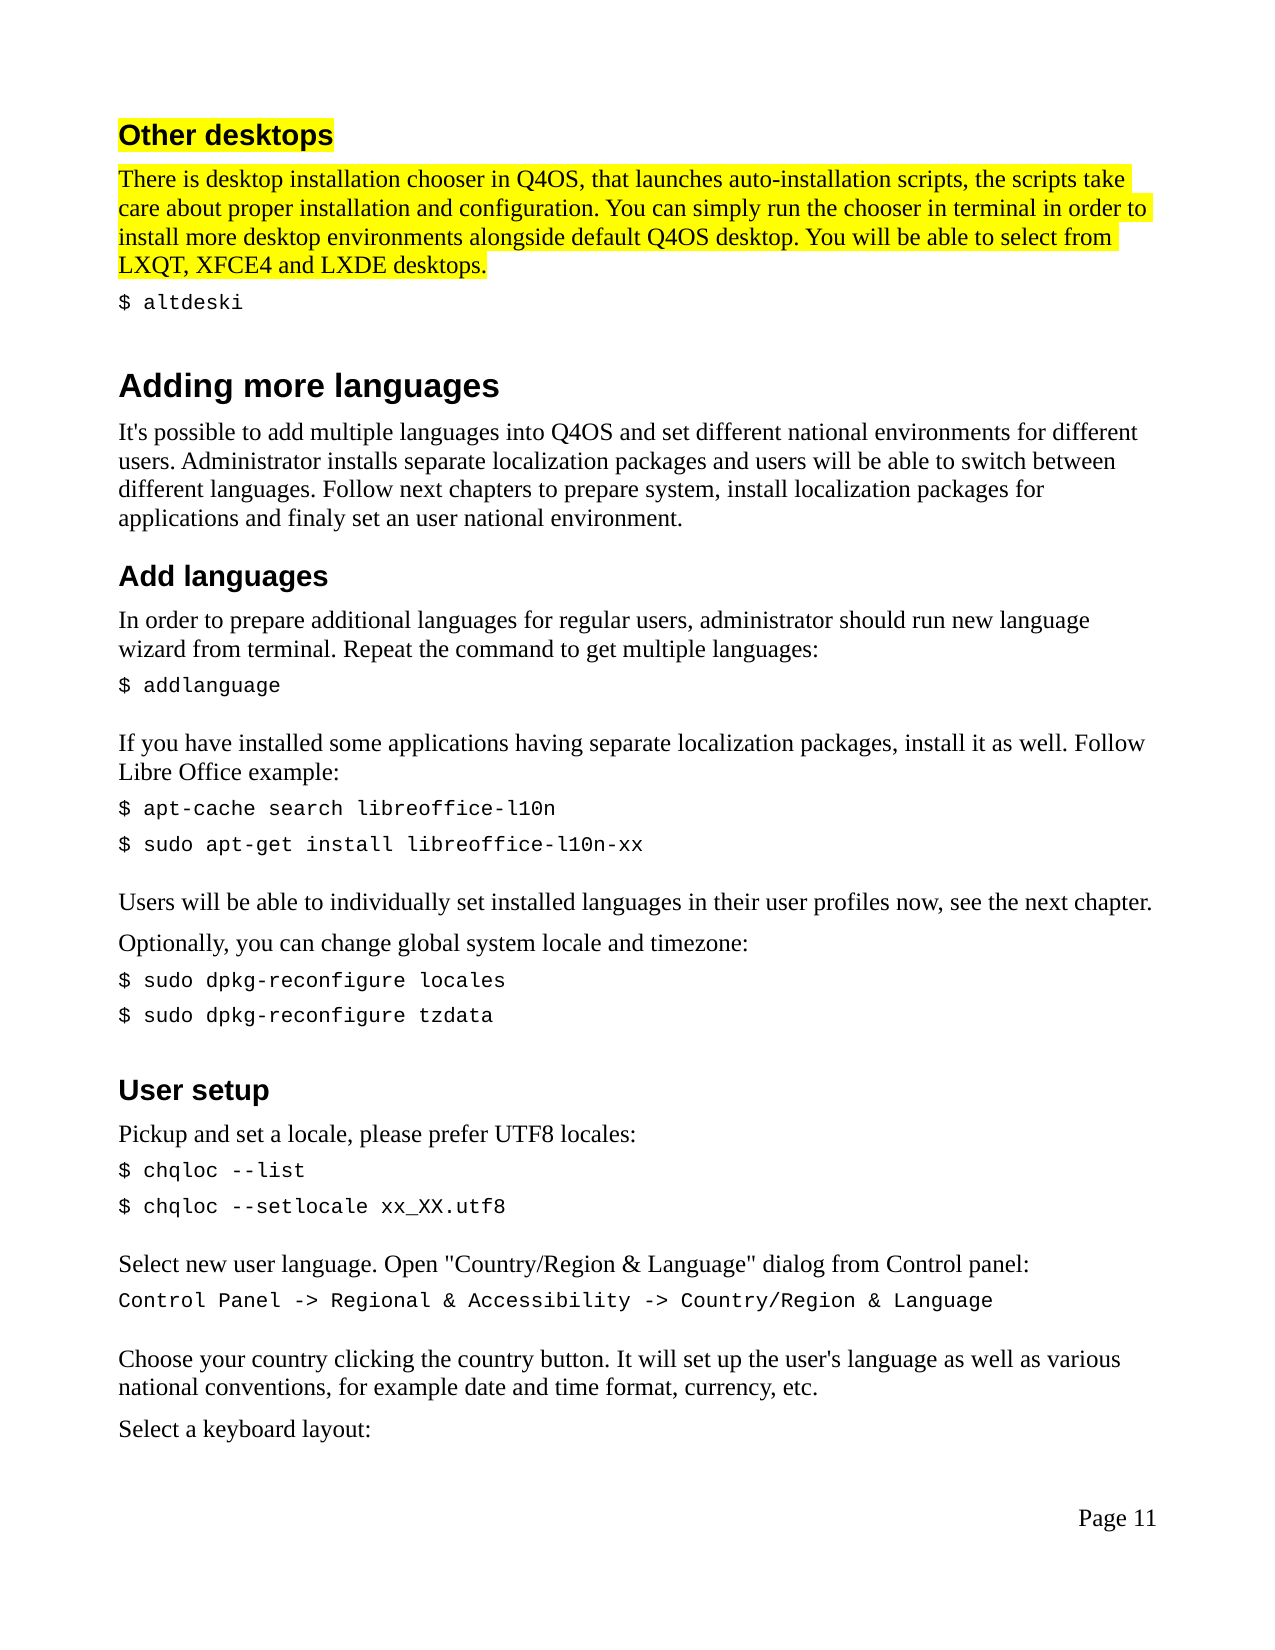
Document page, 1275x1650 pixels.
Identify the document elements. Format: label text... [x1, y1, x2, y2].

text Optionally, you can change global system locale and timezone: [118, 928, 1157, 957]
text $ chqloc --setlocale xx_XX.utf8 [118, 1196, 1157, 1220]
text Pickup and set a locale, please prefer UTF8 locales: [118, 1119, 1157, 1148]
text Select new user language. Open "Country/Region & Language" dialog from Control panel: [118, 1249, 1157, 1278]
text $ addlanguage [118, 675, 1157, 699]
subtitle Adding more languages [118, 366, 1157, 404]
text $ altdeski [118, 292, 1157, 316]
text $ chqloc --list [118, 1161, 1157, 1184]
text Choose your country clicking the country button. It will set up the user's language as well as various national conventions, for example date and time format, currency, etc. [118, 1344, 1157, 1401]
subtitle Other desktops [118, 118, 1157, 152]
text If you have installed some applications having separate localization packages, install it as well. Follow Libre Office example: [118, 728, 1157, 786]
text In order to prepare additional languages for regular users, administrator should run new language wizard from terminal. Repeat the command to get multiple languages: [118, 605, 1157, 663]
subtitle Add languages [118, 559, 1157, 593]
text $ sudo apt-get install libreoffice-l10n-xx [118, 834, 1157, 858]
text Select a keyboard layout: [118, 1414, 1157, 1442]
text Control Panel -> Regional & Accessibility -> Country/Region & Language [118, 1291, 1157, 1314]
text It's possible to add multiple languages into Q4OS and set different national environments for different users. Administrator installs separate localization packages and users will be able to switch between different languages. Follow next chapters to prepare system, install localization packages for applications and finaly set an user national environment. [118, 417, 1157, 532]
subtitle User setup [118, 1073, 1157, 1107]
text Users will be able to individually set installed languages in their user profiles now, see the next chapter. [118, 887, 1157, 916]
text There is desktop installation chooser in Q4OS, that launches auto-installation scripts, the scripts take care about proper installation and configuration. You can simply run the chooser in terminal in order to install more desktop environments alongside default Q4OS desktop. You will be able to select from LXQT, XFCE4 and LXDE desktops. [118, 164, 1157, 279]
text $ apt-cache search libreoffice-l10n [118, 798, 1157, 822]
text $ sudo dpkg-reconfigure locales [118, 970, 1157, 993]
text $ sudo dpkg-reconfigure tzdata [118, 1005, 1157, 1029]
